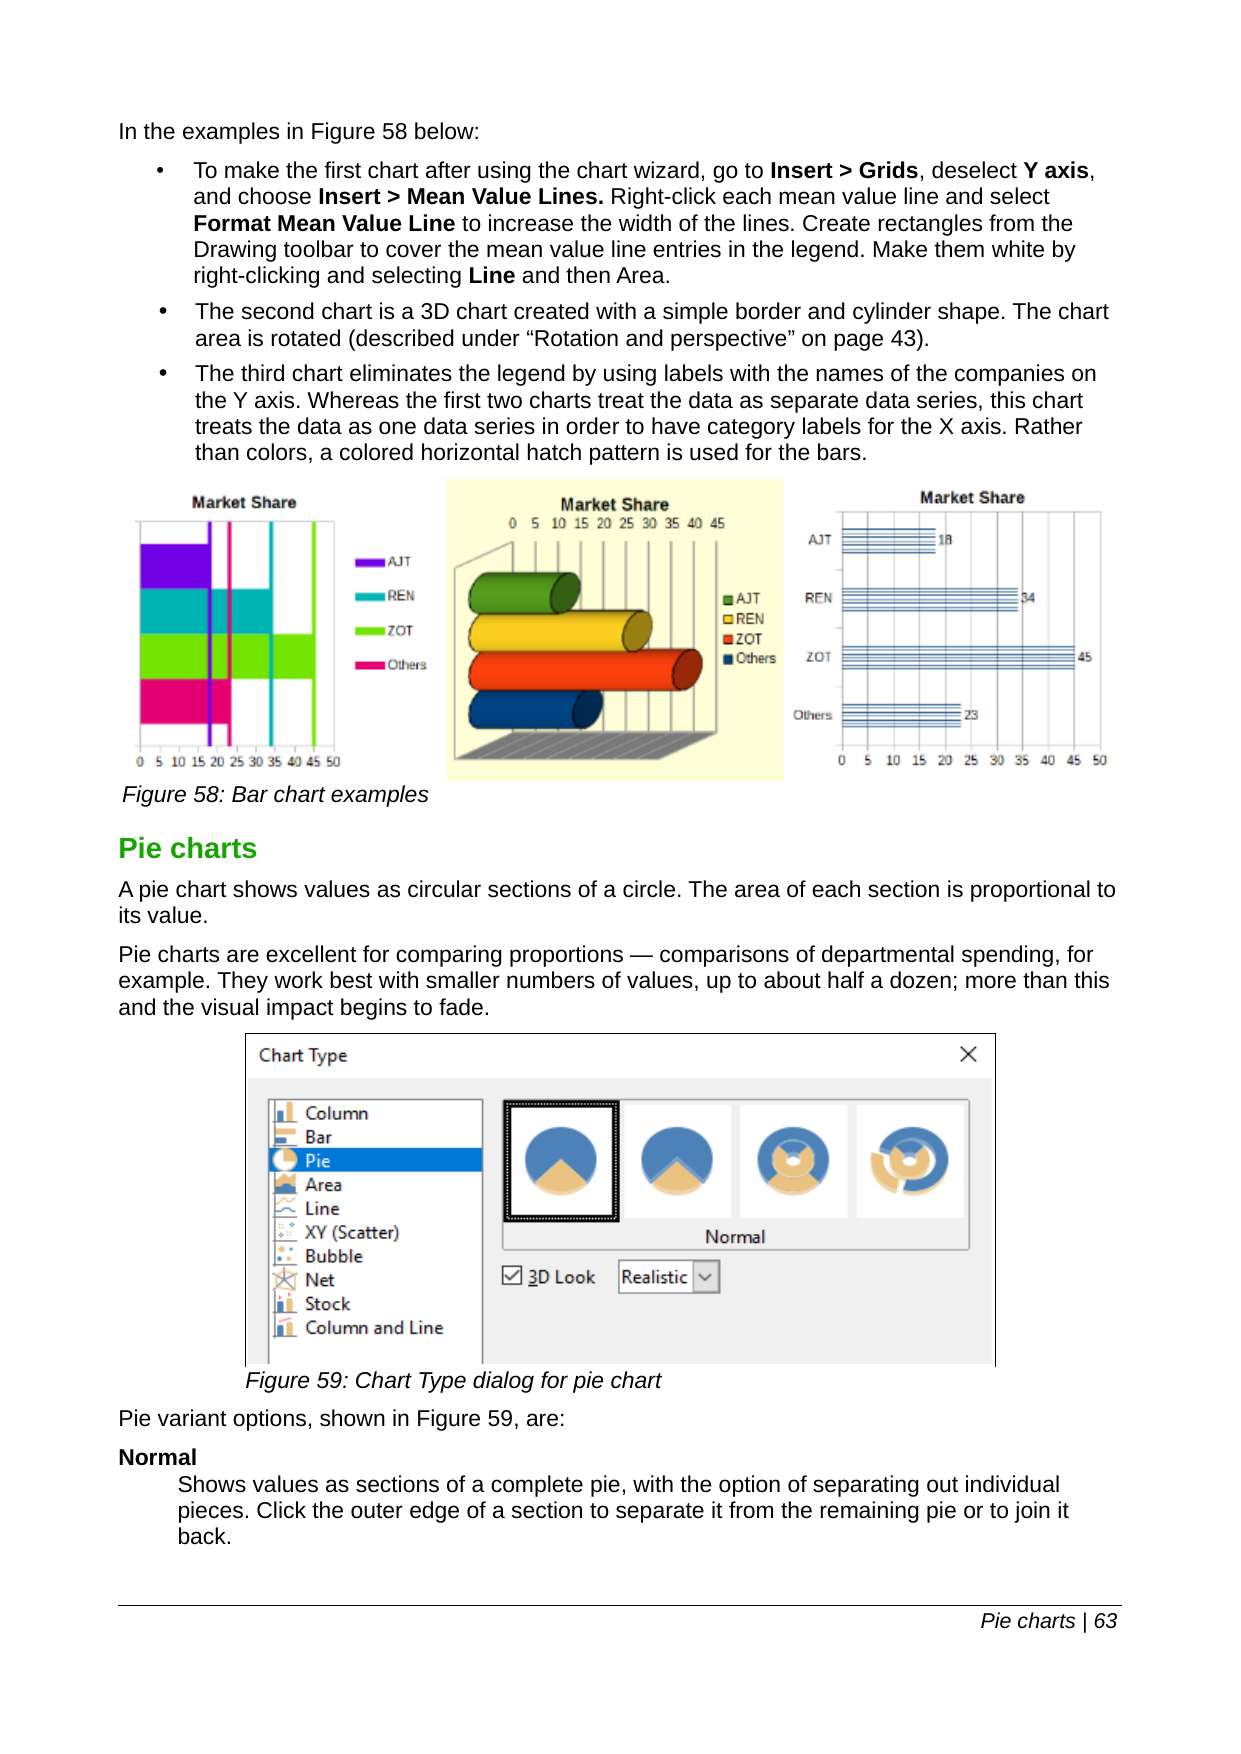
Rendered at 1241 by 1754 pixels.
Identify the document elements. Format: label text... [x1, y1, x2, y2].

text Shows values as sections of a complete pie, with the option of separating out individual pieces. Click the outer edge of a section to separate it from the remaining pie or to join it back. [177, 1471, 1122, 1549]
text Pie charts are excellent for comparing proportions — comparisons of departmental spending, for example. They work best with smaller numbers of values, up to about half a dozen; more than this and the visual impact begins to fade. [118, 941, 1122, 1020]
list In the examples in Figure 58 below: [118, 118, 1122, 144]
picture [248, 1035, 992, 1364]
subtitle Pie charts [118, 831, 1122, 864]
picture [121, 477, 1119, 781]
text A pie chart shows values as circular sections of a circle. The area of each section is proportional to its value. [118, 876, 1122, 929]
text Figure 58: Bar chart examples [122, 781, 1118, 807]
text Normal [118, 1444, 1122, 1471]
text Figure 59: Chart Type dialog for pie chart [245, 1034, 995, 1393]
list To make the first chart after using the chart wizard, go to Insert > Grids, deselect Y axis, and choose Insert > Mean Value Lines. Right-click each mean value line and select Format Mean Value Line to increase the width of the lines. Create rectangles from the Drawing toolbar to cover the mean value line entries in the legend. Make them white by right-clicking and selecting Line and then Area. [156, 157, 1122, 289]
text Pie variant options, shown in Figure 59, are: [118, 1405, 1122, 1432]
list The second chart is a 3D chart created with a simple border and cylinder shape. The chart area is rotated (described under “Rotation and perspective” on page 43). [156, 298, 1122, 351]
list The third chart eliminates the legend by using labels with the names of the companies on the Y axis. Whereas the first two charts treat the data as separate data series, this chart treats the data as one data series in order to have category labels for the X axis. Rather than colors, a colored horizontal hatch pattern is used for the bars. [156, 360, 1122, 466]
